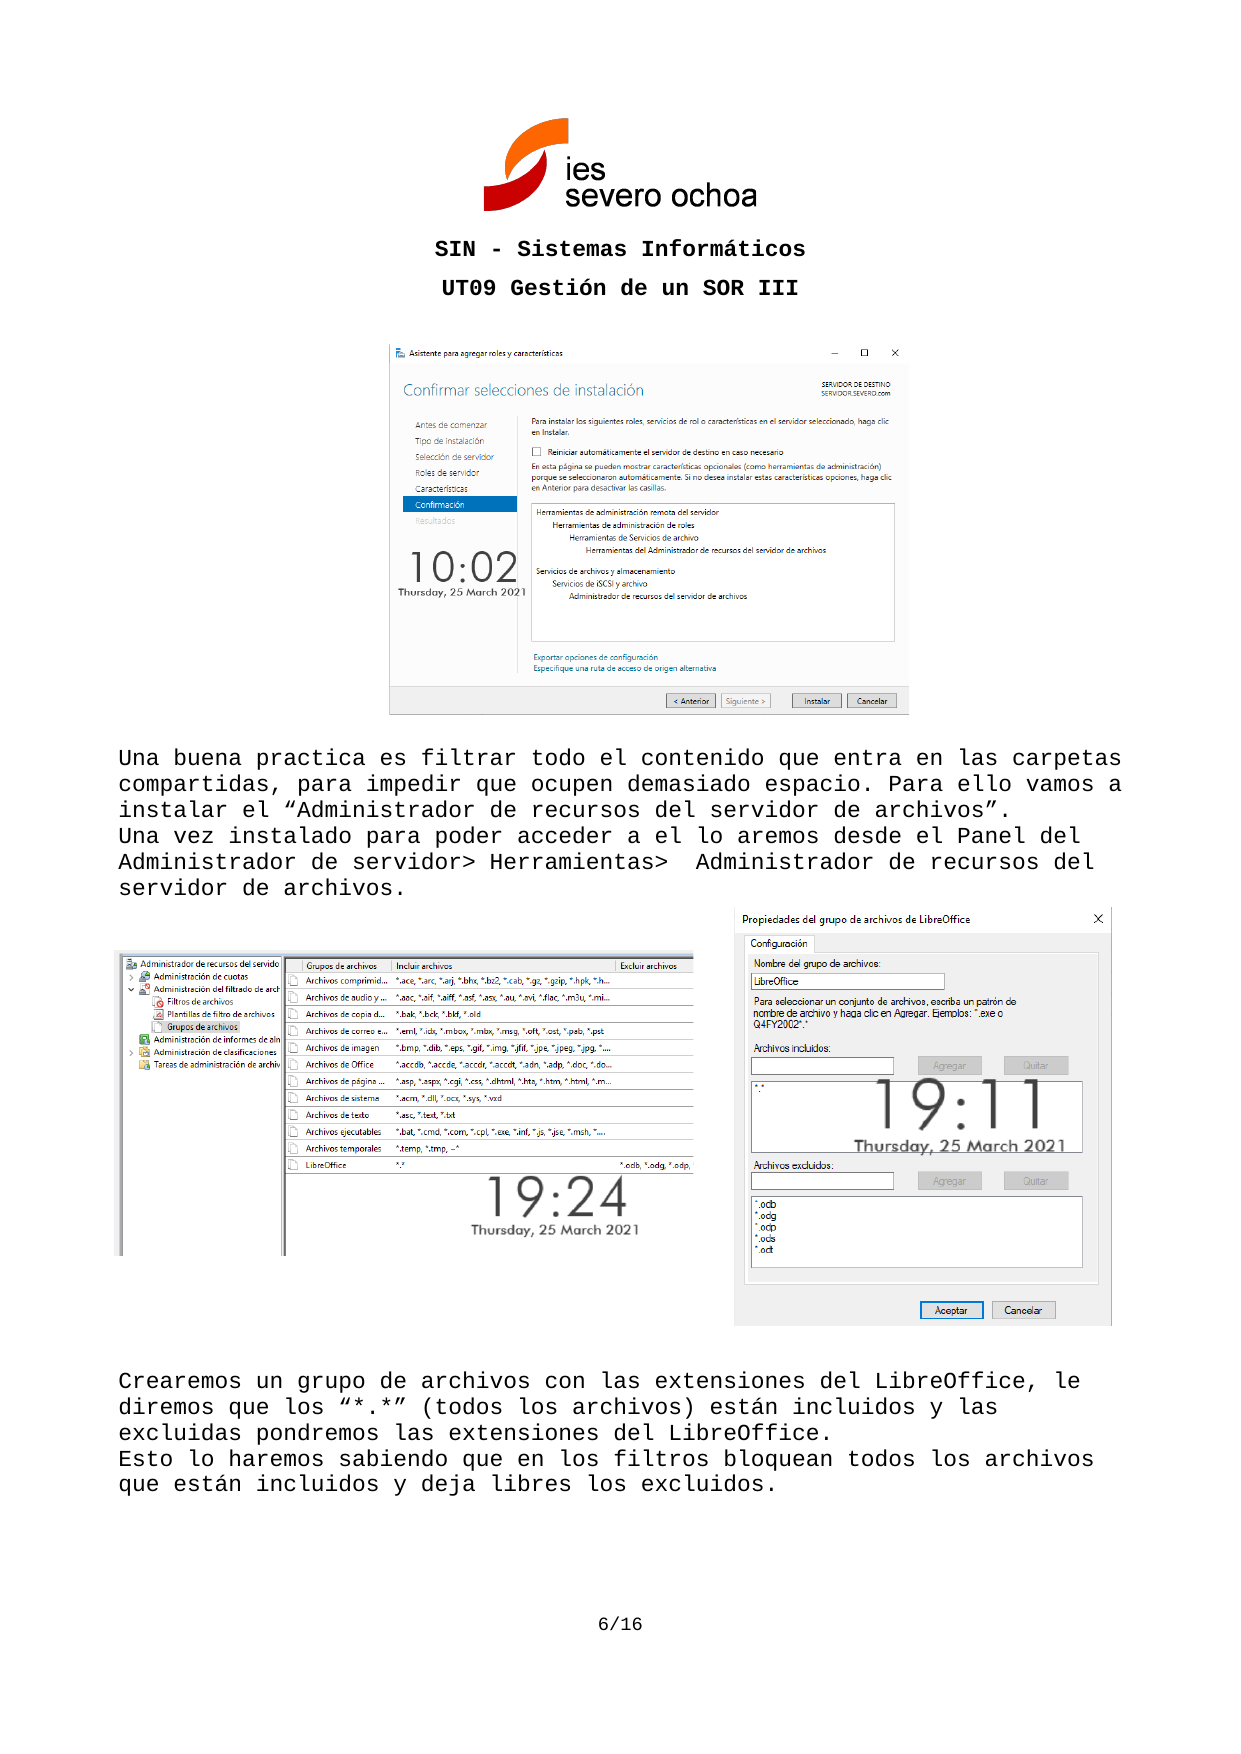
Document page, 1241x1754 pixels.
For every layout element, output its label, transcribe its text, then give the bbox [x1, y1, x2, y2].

picture [113, 950, 694, 1256]
text Una buena practica es filtrar todo el contenido que entra en las carpetas compartidas, para impedir que ocupen demasiado espacio. Para ello vamos a instalar el “Administrador de recursos del servidor de archivos”. [118, 747, 1122, 824]
picture [483, 118, 757, 211]
picture [734, 907, 1112, 1326]
text Una vez instalado para poder acceder a el lo aremos desde el Panel del Administrador de servidor> Herramientas> Administrador de recursos del servidor de archivos. [118, 824, 1122, 902]
text Crearemos un grupo de archivos con las extensiones del LibreOffice, le diremos que los “*.*” (todos los archivos) están incluidos y las excluidas pondremos las extensiones del LibreOffice. [118, 1369, 1122, 1447]
picture [389, 344, 910, 715]
text Esto lo haremos sabiendo que en los filtros bloquean todos los archivos que están incluidos y deja libres los excluidos. [118, 1447, 1122, 1499]
